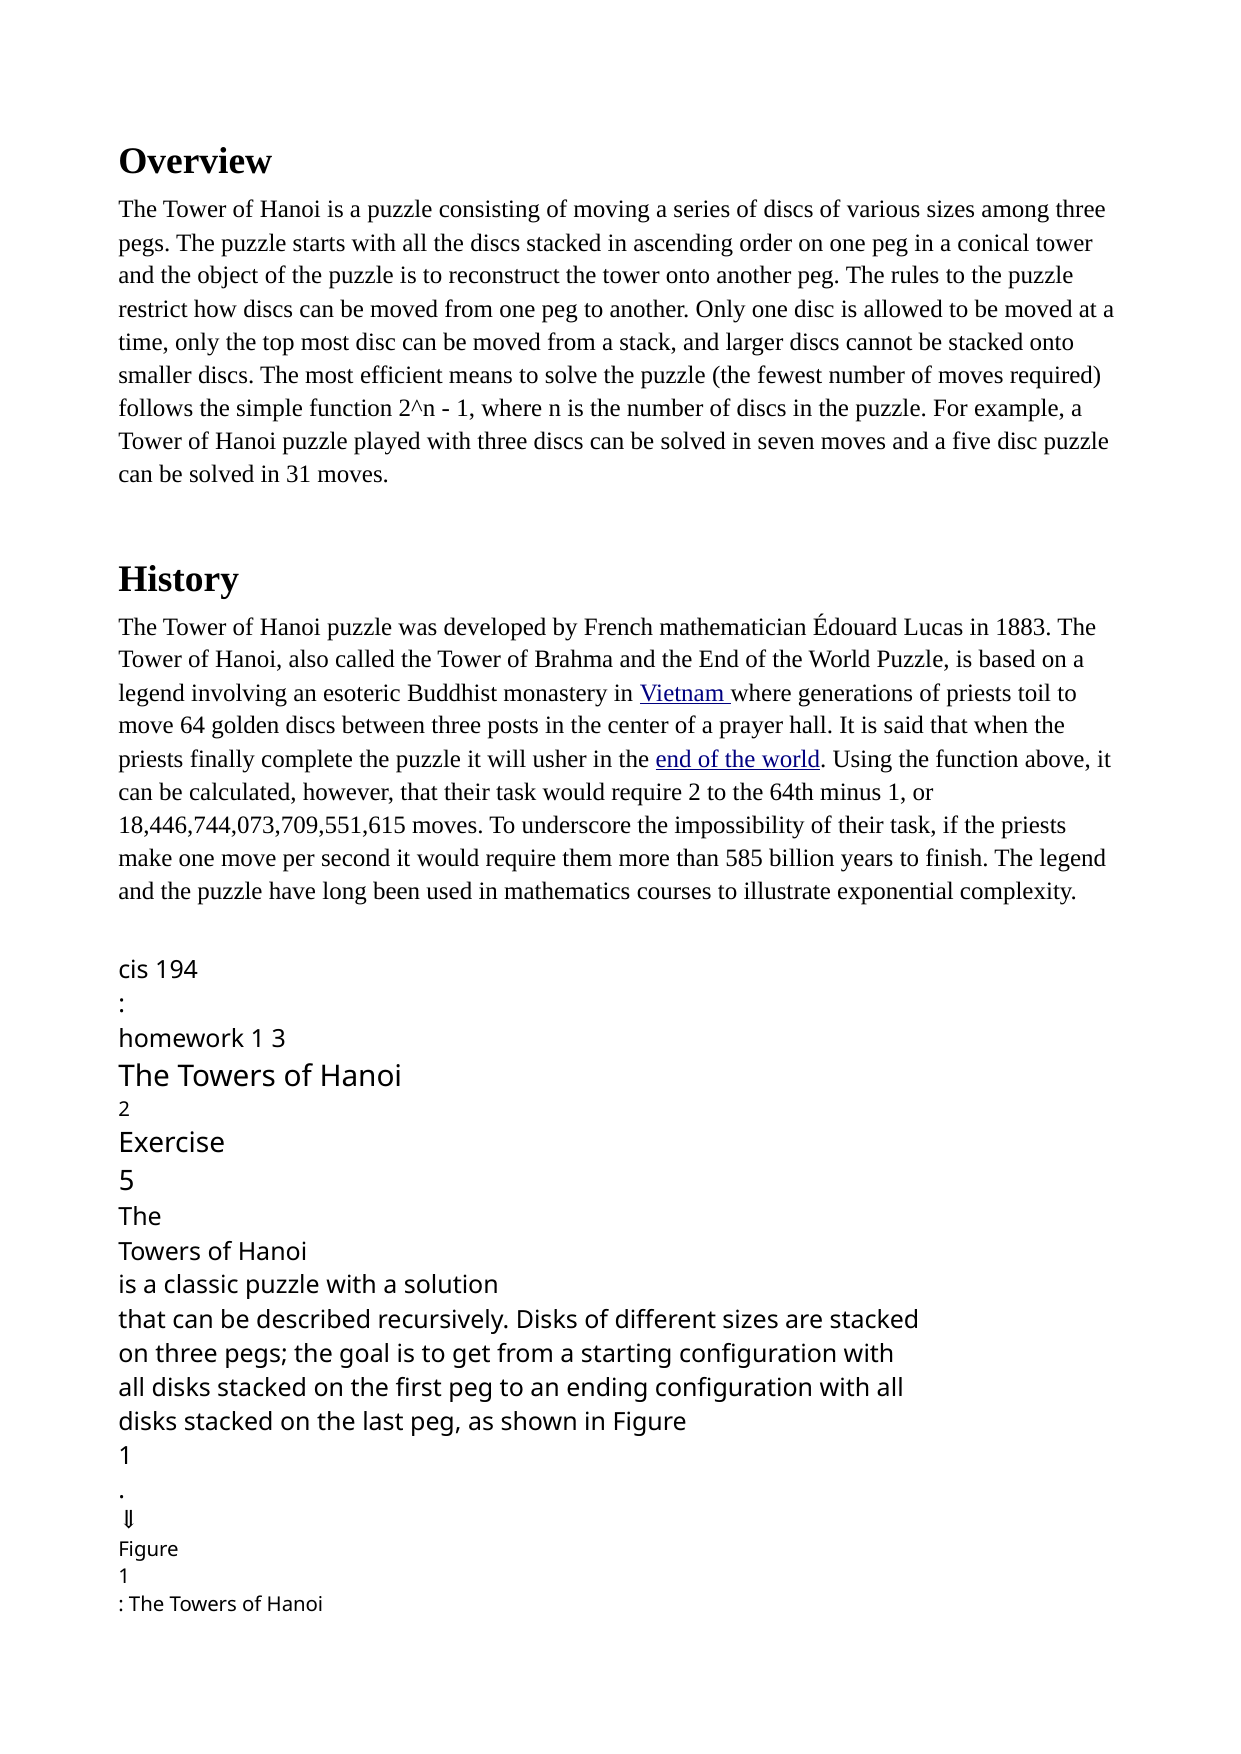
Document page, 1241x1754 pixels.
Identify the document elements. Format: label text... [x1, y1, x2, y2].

text that can be described recursively. Disks of different sizes are stacked [118, 1301, 1122, 1335]
text : The Towers of Hanoi [118, 1590, 1122, 1617]
text 2 [118, 1095, 1122, 1122]
text is a classic puzzle with a solution [118, 1267, 1122, 1301]
text The Tower of Hanoi is a puzzle consisting of moving a series of discs of various sizes among three pegs. The puzzle starts with all the discs stacked in ascending order on one peg in a conical tower and the object of the puzzle is to reconstruct the tower onto another peg. The rules to the puzzle restrict how discs can be moved from one peg to another. Only one disc is allowed to be moved at a time, only the top most disc can be moved from a stack, and larger discs cannot be stacked onto smaller discs. The most efficient means to solve the puzzle (the fewest number of moves required) follows the simple function 2^n - 1, where n is the number of discs in the puzzle. For example, a Tower of Hanoi puzzle played with three discs can be solved in seven moves and a five disc puzzle can be solved in 31 moves. [118, 194, 1122, 487]
text . [118, 1472, 1122, 1506]
text homework 1 3 [118, 1020, 1122, 1054]
text : [118, 986, 1122, 1020]
subtitle Overview [118, 139, 1122, 182]
text cis 194 [118, 952, 1122, 986]
text 1 [118, 1562, 1122, 1590]
text 5 [118, 1161, 1122, 1199]
text disks stacked on the last peg, as shown in Figure [118, 1403, 1122, 1437]
text The [118, 1199, 1122, 1233]
text The Towers of Hanoi [118, 1054, 1122, 1095]
text all disks stacked on the first peg to an ending configuration with all [118, 1369, 1122, 1403]
text ⇓ [118, 1506, 1122, 1534]
text Figure [118, 1534, 1122, 1562]
text Towers of Hanoi [118, 1233, 1122, 1267]
text The Tower of Hanoi puzzle was developed by French mathematician Édouard Lucas in 1883. The Tower of Hanoi, also called the Tower of Brahma and the End of the World Puzzle, is based on a legend involving an esoteric Buddhist monastery in Vietnam where generations of priests toil to move 64 golden discs between three posts in the center of a prayer hall. It is said that when the priests finally complete the puzzle it will usher in the end of the world. Using the function above, it can be calculated, however, that their task would require 2 to the 64th minus 1, or 18,446,744,073,709,551,615 moves. To underscore the impossibility of their task, if the priests make one move per second it would require them more than 585 billion years to finish. The legend and the puzzle have long been used in mathematics courses to illustrate exponential complexity. [118, 612, 1122, 904]
text 1 [118, 1437, 1122, 1472]
text on three pegs; the goal is to get from a starting configuration with [118, 1335, 1122, 1369]
subtitle History [118, 556, 1122, 599]
text Exercise [118, 1122, 1122, 1161]
